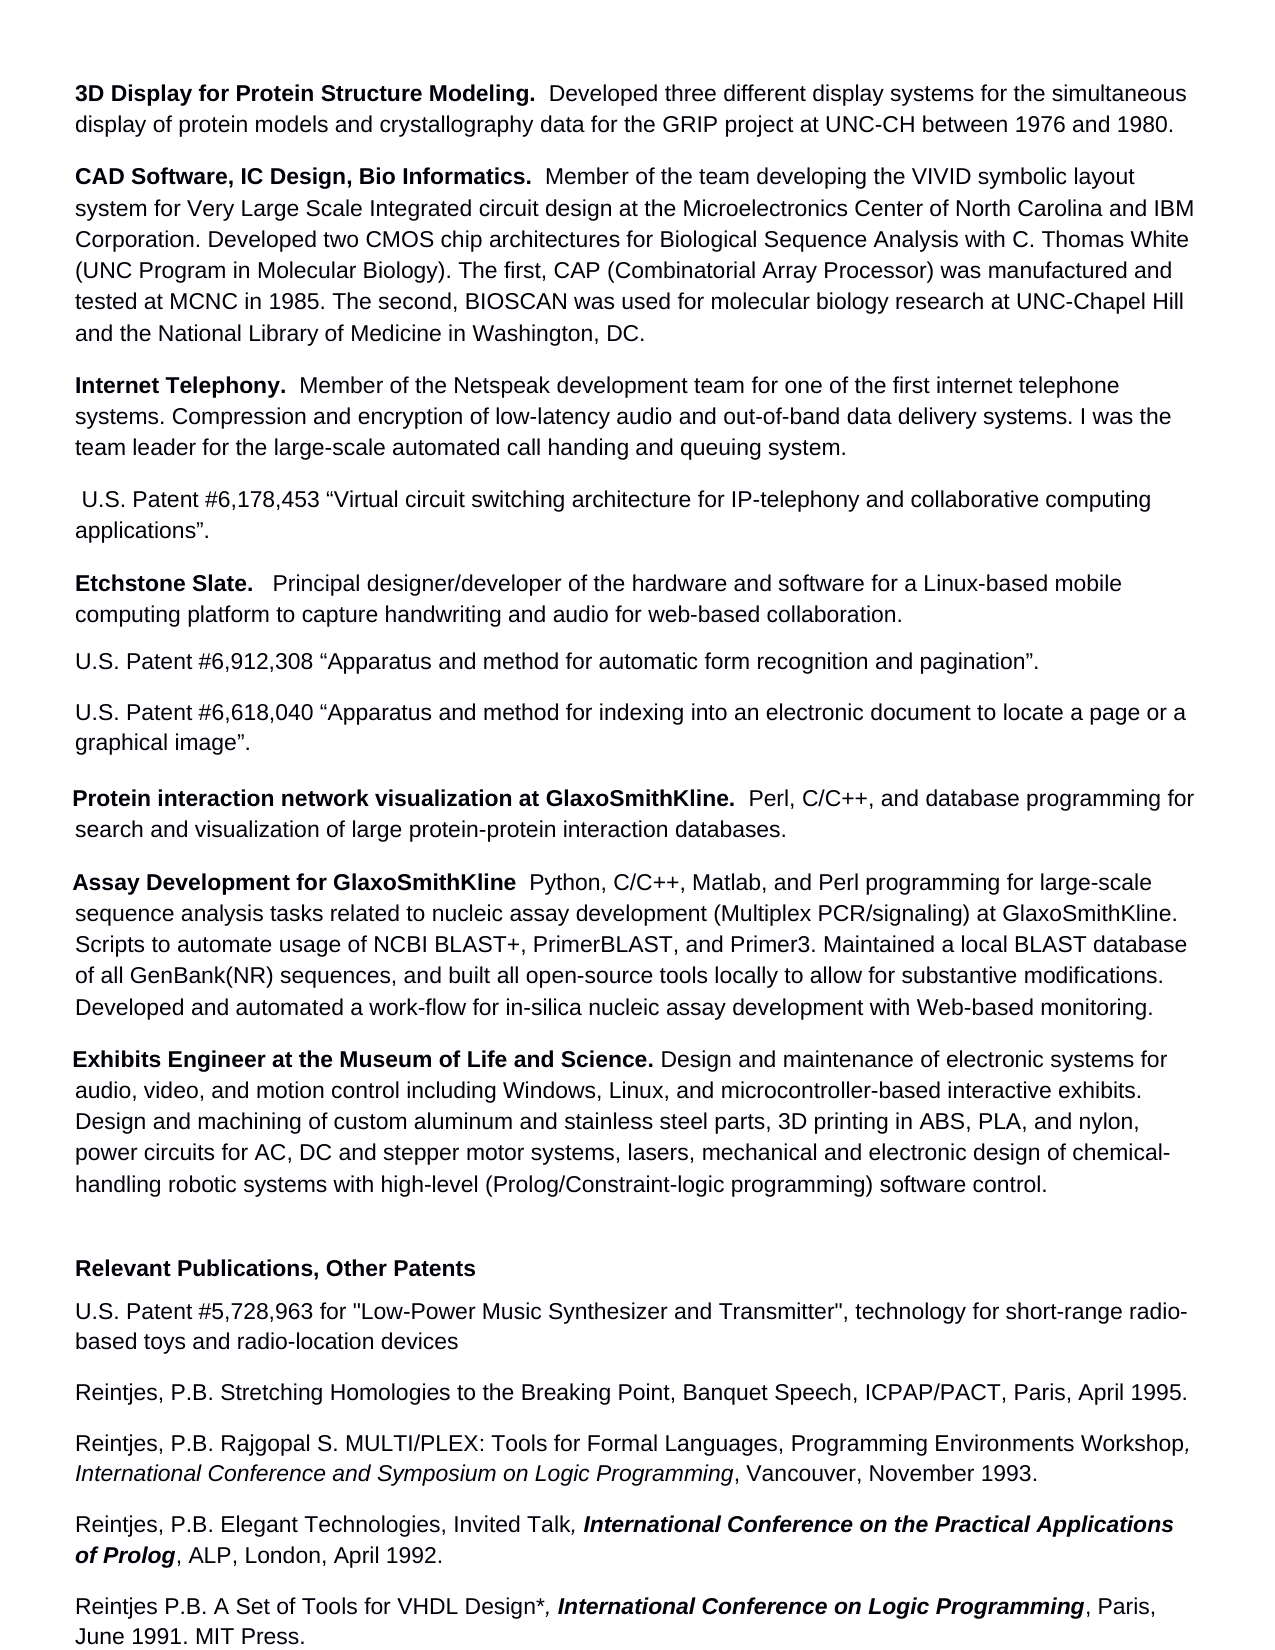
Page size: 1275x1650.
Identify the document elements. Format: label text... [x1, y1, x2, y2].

subtitle Relevant Publications, Other Patents [75, 1255, 1200, 1282]
text U.S. Patent #5,728,963 for "Low-Power Music Synthesizer and Transmitter", technology for short-range radio-based toys and radio-location devices [75, 1298, 1200, 1354]
text CAD Software, IC Design, Bio Informatics. Member of the team developing the VIVID symbolic layout system for Very Large Scale Integrated circuit design at the Microelectronics Center of North Carolina and IBM Corporation. Developed two CMOS chip architectures for Biological Sequence Analysis with C. Thomas White (UNC Program in Molecular Biology). The first, CAP (Combinatorial Array Processor) was manufactured and tested at MCNC in 1985. The second, BIOSCAN was used for molecular biology research at UNC-Chapel Hill and the National Library of Medicine in Washington, DC. [75, 158, 1200, 346]
text Reintjes, P.B. Elegant Technologies, Invited Talk, International Conference on the Practical Applications of Prolog, ALP, London, April 1992. [75, 1511, 1200, 1568]
text Protein interaction network visualization at GlaxoSmithKline. Perl, C/C++, and database programming for search and visualization of large protein-protein interaction databases. [72, 780, 1200, 843]
text U.S. Patent #6,178,453 “Virtual circuit switching architecture for IP-telephony and collaborative computing applications”. [75, 481, 1200, 544]
text Reintjes, P.B. Rajgopal S. MULTI/PLEX: Tools for Formal Languages, Programming Environments Workshop, International Conference and Symposium on Logic Programming, Vancouver, November 1993. [75, 1430, 1200, 1487]
text Exhibits Engineer at the Museum of Life and Science. Design and maintenance of electronic systems for audio, video, and motion control including Windows, Linux, and microcontroller-based interactive exhibits. Design and machining of custom aluminum and stainless steel parts, 3D printing in ABS, PLA, and nylon, power circuits for AC, DC and stepper motor systems, lasers, mechanical and electronic design of chemical-handling robotic systems with high-level (Prolog/Constraint-logic programming) software control. [72, 1041, 1200, 1197]
text Reintjes P.B. A Set of Tools for VHDL Design*, International Conference on Logic Programming, Paris, June 1991. MIT Press. [75, 1593, 1200, 1649]
text Etchstone Slate. Principal designer/developer of the hardware and software for a Linux-based mobile computing platform to capture handwriting and audio for web-based collaboration. [75, 564, 1200, 627]
text 3D Display for Protein Structure Modeling. Developed three different display systems for the simultaneous display of protein models and crystallography data for the GRIP project at UNC-CH between 1976 and 1980. [75, 75, 1200, 137]
text U.S. Patent #6,618,040 “Apparatus and method for indexing into an electronic document to locate a page or a graphical image”. [75, 699, 1200, 756]
text Assay Development for GlaxoSmithKline Python, C/C++, Matlab, and Perl programming for large-scale sequence analysis tasks related to nucleic assay development (Multiplex PCR/signaling) at GlaxoSmithKline. Scripts to automate usage of NCBI BLAST+, PrimerBLAST, and Primer3. Maintained a local BLAST database of all GenBank(NR) sequences, and built all open-source tools locally to allow for substantive modifications. Developed and automated a work-flow for in-silica nucleic assay development with Web-based monitoring. [72, 863, 1200, 1020]
text U.S. Patent #6,912,308 “Apparatus and method for automatic form recognition and pagination”. [75, 648, 1200, 674]
text Reintjes, P.B. Stretching Homologies to the Breaking Point, Banquet Speech, ICPAP/PACT, Paris, April 1995. [75, 1379, 1200, 1406]
text Internet Telephony. Member of the Netspeak development team for one of the first internet telephone systems. Compression and encryption of low-latency audio and out-of-band data delivery systems. I was the team leader for the large-scale automated call handing and queuing system. [75, 367, 1200, 460]
